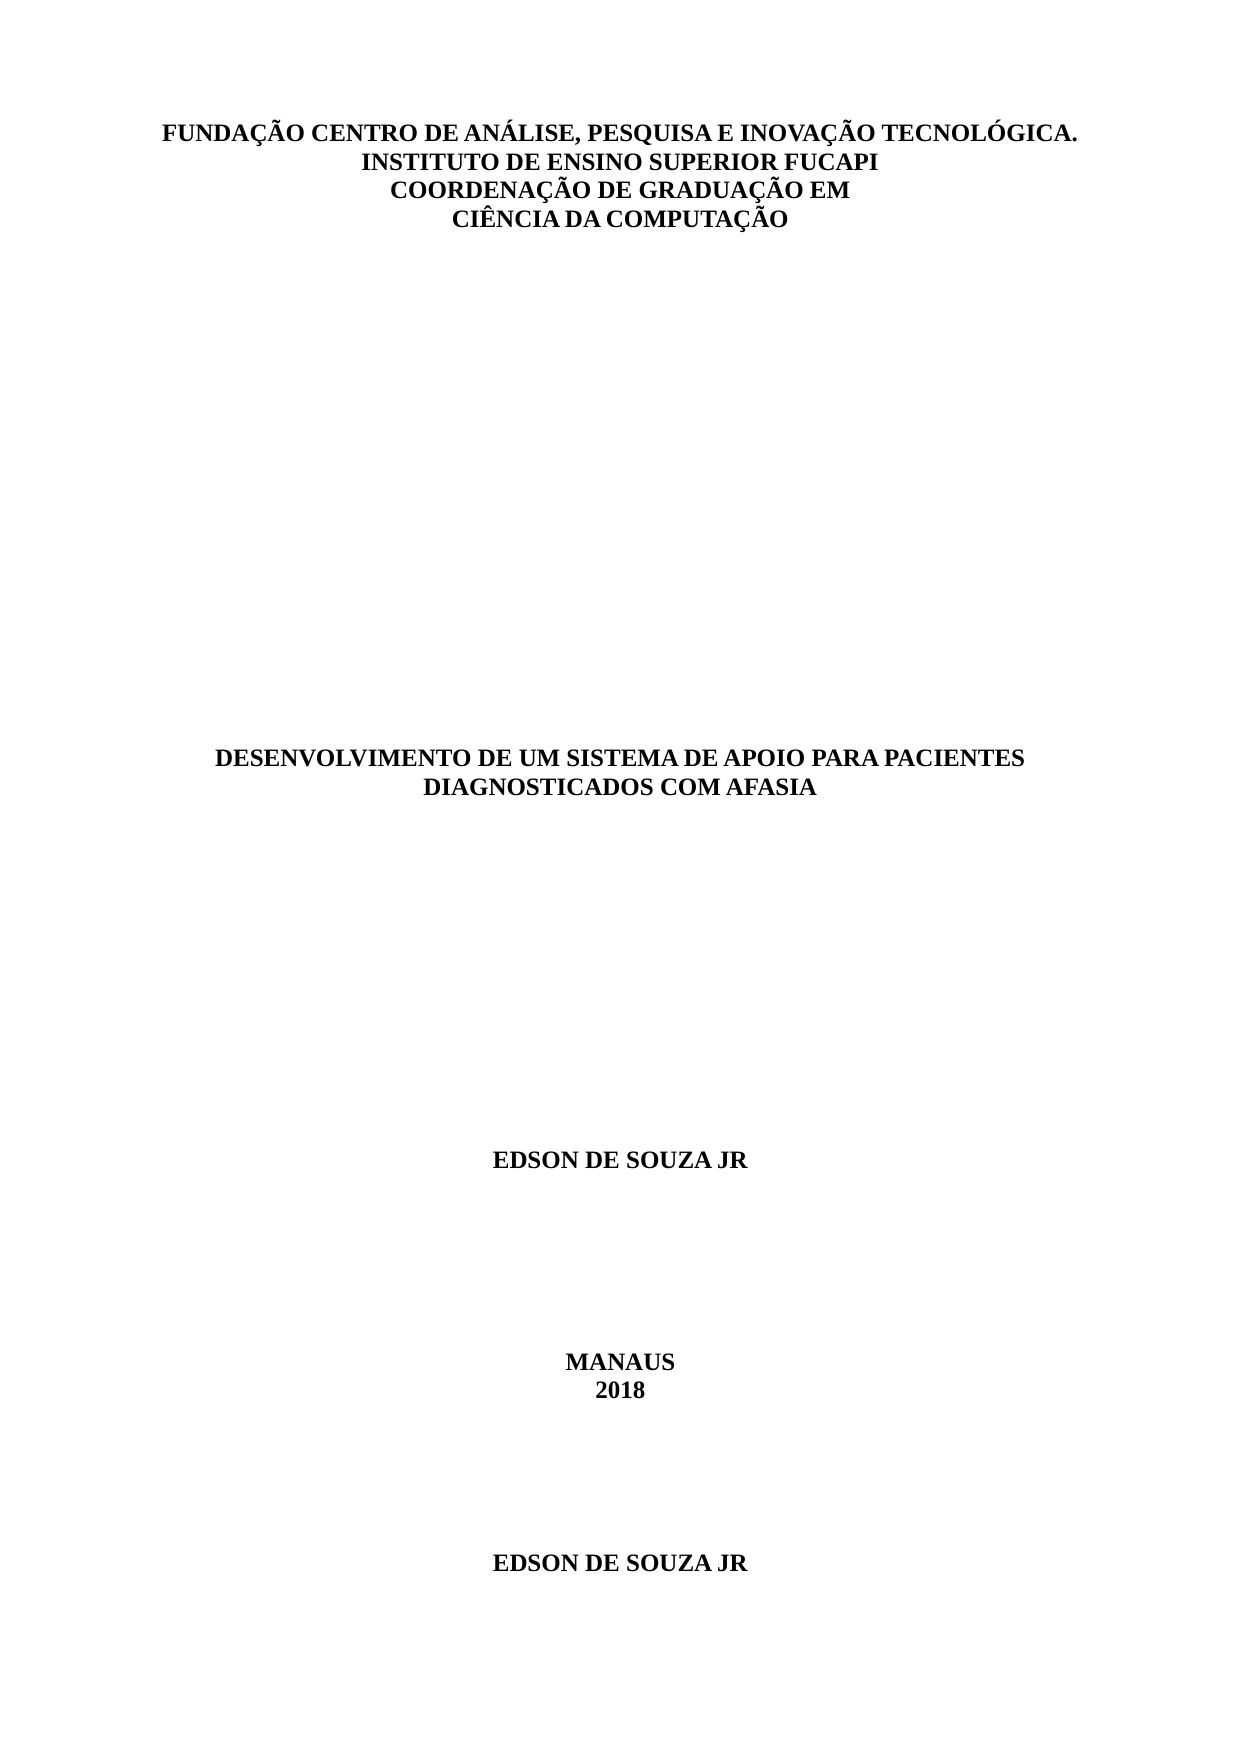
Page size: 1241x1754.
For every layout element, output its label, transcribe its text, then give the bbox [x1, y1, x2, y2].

text CIÊNCIA DA COMPUTAÇÃO [118, 204, 1122, 233]
text DESENVOLVIMENTO DE UM SISTEMA DE APOIO PARA PACIENTES DIAGNOSTICADOS COM AFASIA [118, 743, 1122, 800]
text 2018 [118, 1375, 1122, 1404]
text EDSON DE SOUZA JR [118, 1145, 1122, 1174]
text EDSON DE SOUZA JR [118, 1548, 1122, 1577]
text FUNDAÇÃO CENTRO DE ANÁLISE, PESQUISA E INOVAÇÃO TECNOLÓGICA. [118, 118, 1122, 147]
text MANAUS [118, 1347, 1122, 1375]
text INSTITUTO DE ENSINO SUPERIOR FUCAPI [118, 147, 1122, 176]
text COORDENAÇÃO DE GRADUAÇÃO EM [118, 176, 1122, 204]
